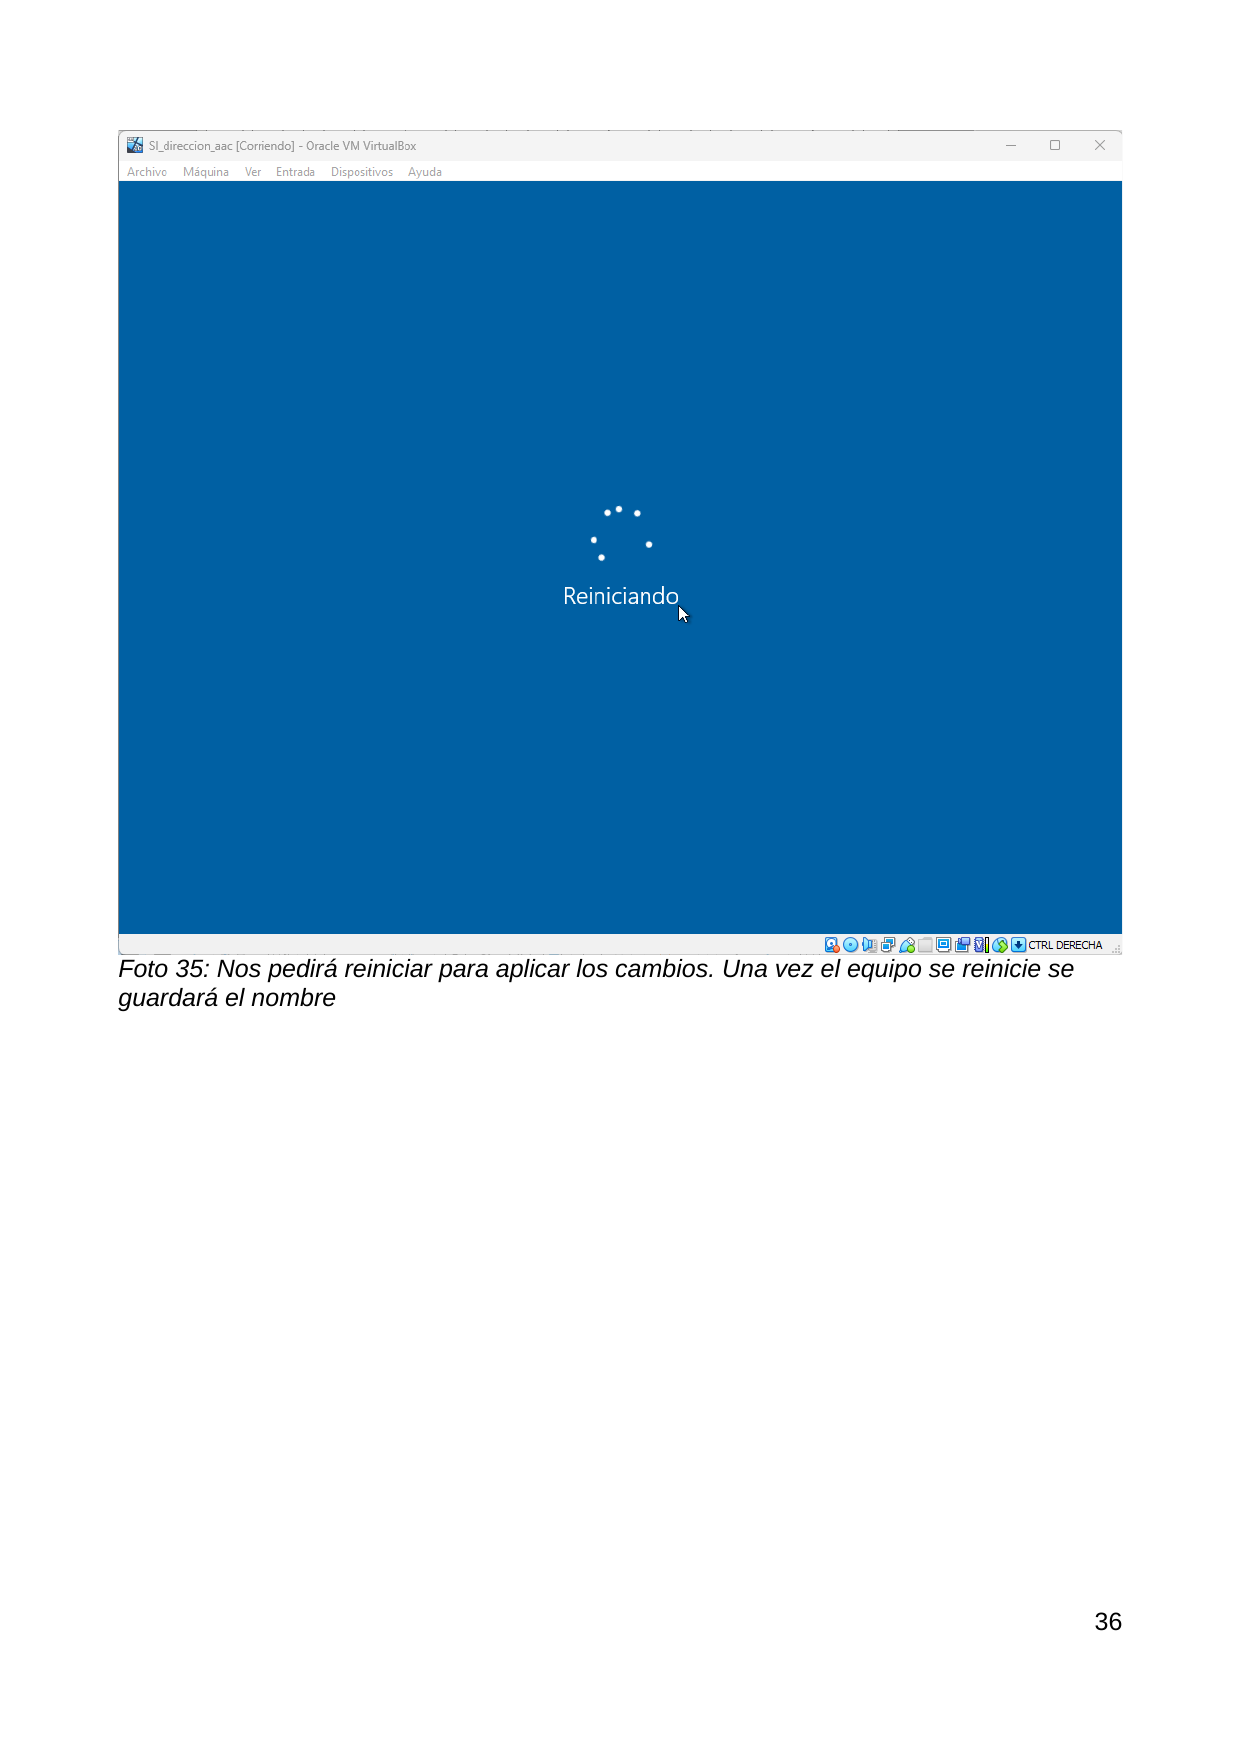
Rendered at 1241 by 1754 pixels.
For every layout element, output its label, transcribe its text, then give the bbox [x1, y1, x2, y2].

text Foto 35: Nos pedirá reiniciar para aplicar los cambios. Una vez el equipo se reinicie se guardará el nombre [118, 955, 1122, 1012]
picture [118, 130, 1123, 955]
